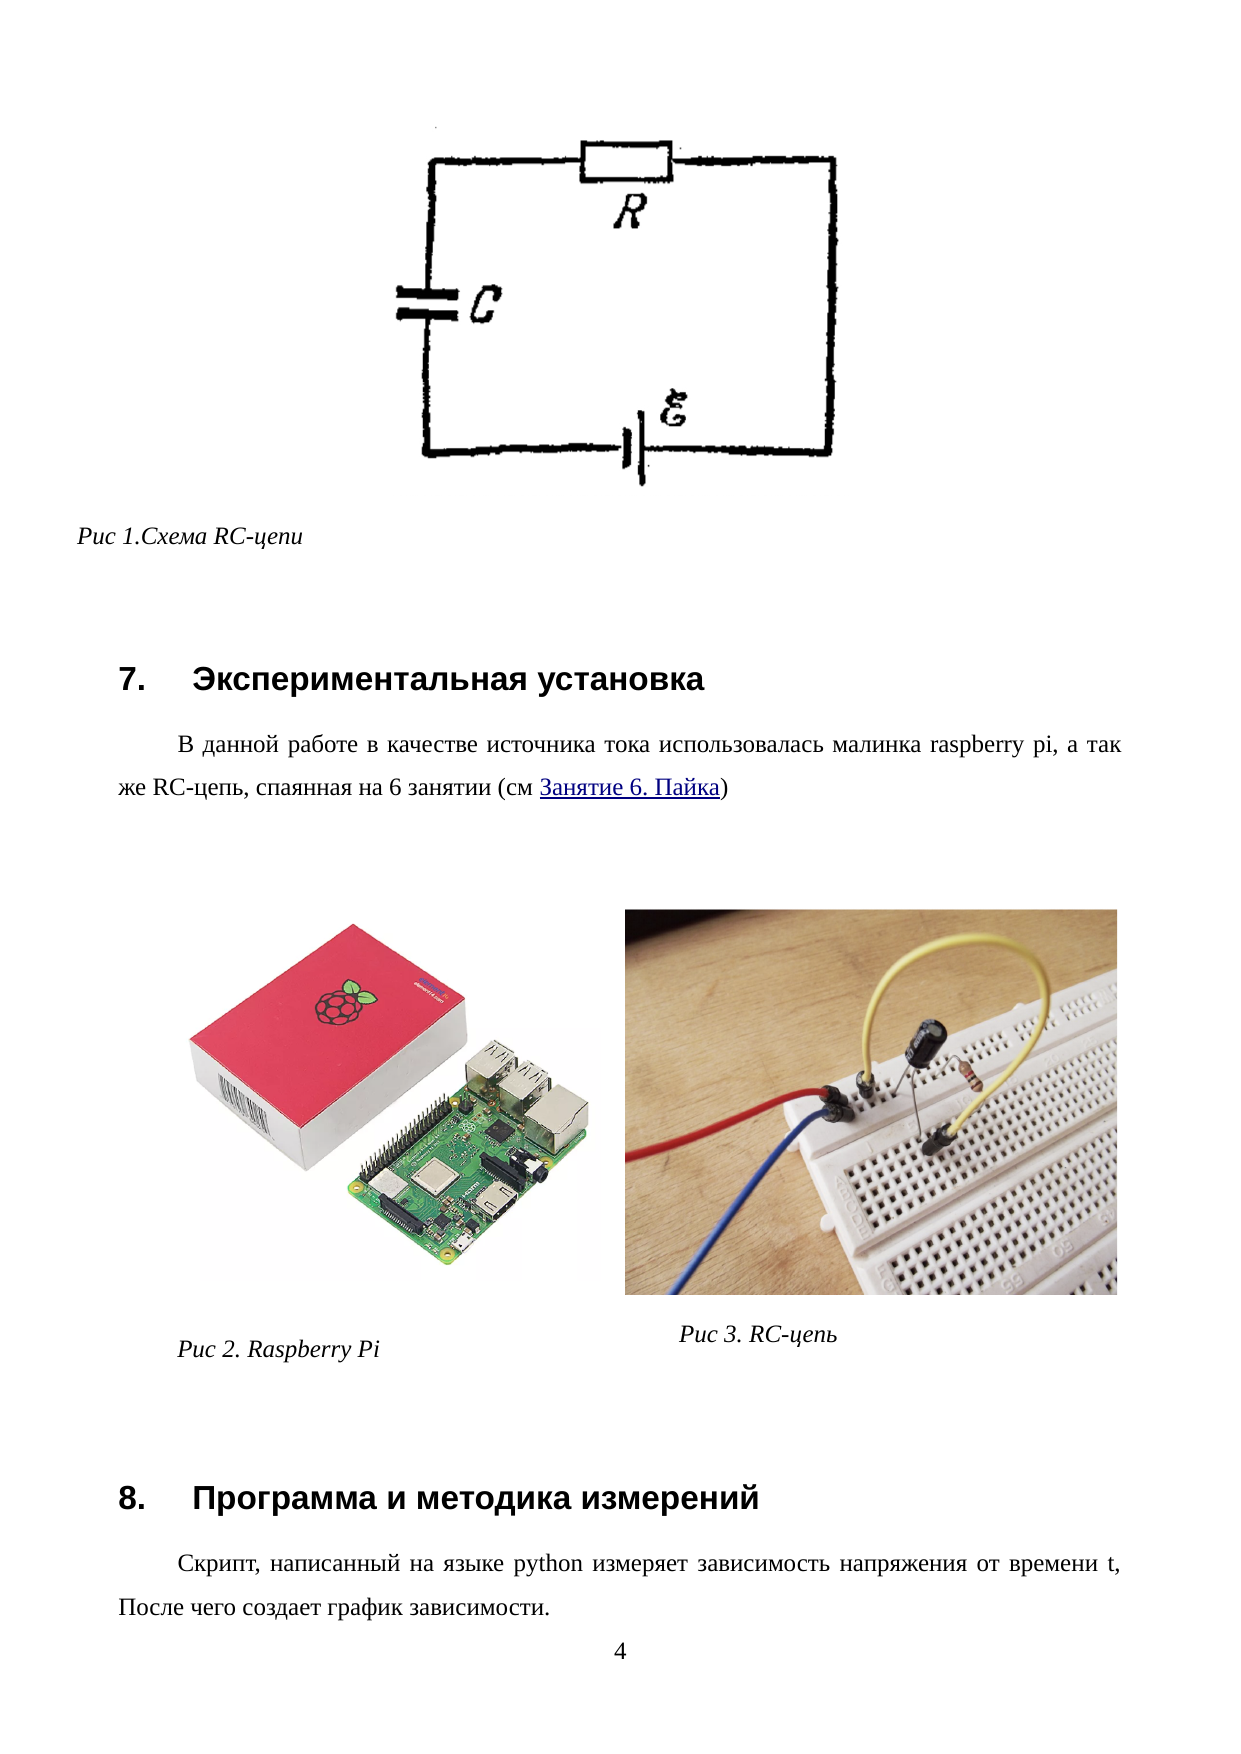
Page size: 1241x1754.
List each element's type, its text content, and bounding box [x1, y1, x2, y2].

subtitle Программа и методика измерений [118, 1478, 1093, 1517]
subtitle Экспериментальная установка [118, 659, 1093, 698]
table_header Рис 3. RC-цепь [614, 888, 1128, 1396]
table_header Рис 2. Raspberry Pi [112, 888, 614, 1396]
text Рис 1.Схема RC-цепи [77, 521, 1122, 550]
text Скрипт, написанный на языке python измеряет зависимость напряжения от времени t, После чего создает график зависимости. [118, 1548, 1122, 1620]
text В данной работе в качестве источника тока использовалась малинка raspberry pi, а так же RC-цепь, спаянная на 6 занятии (см Занятие 6. Пайка) [118, 729, 1122, 801]
